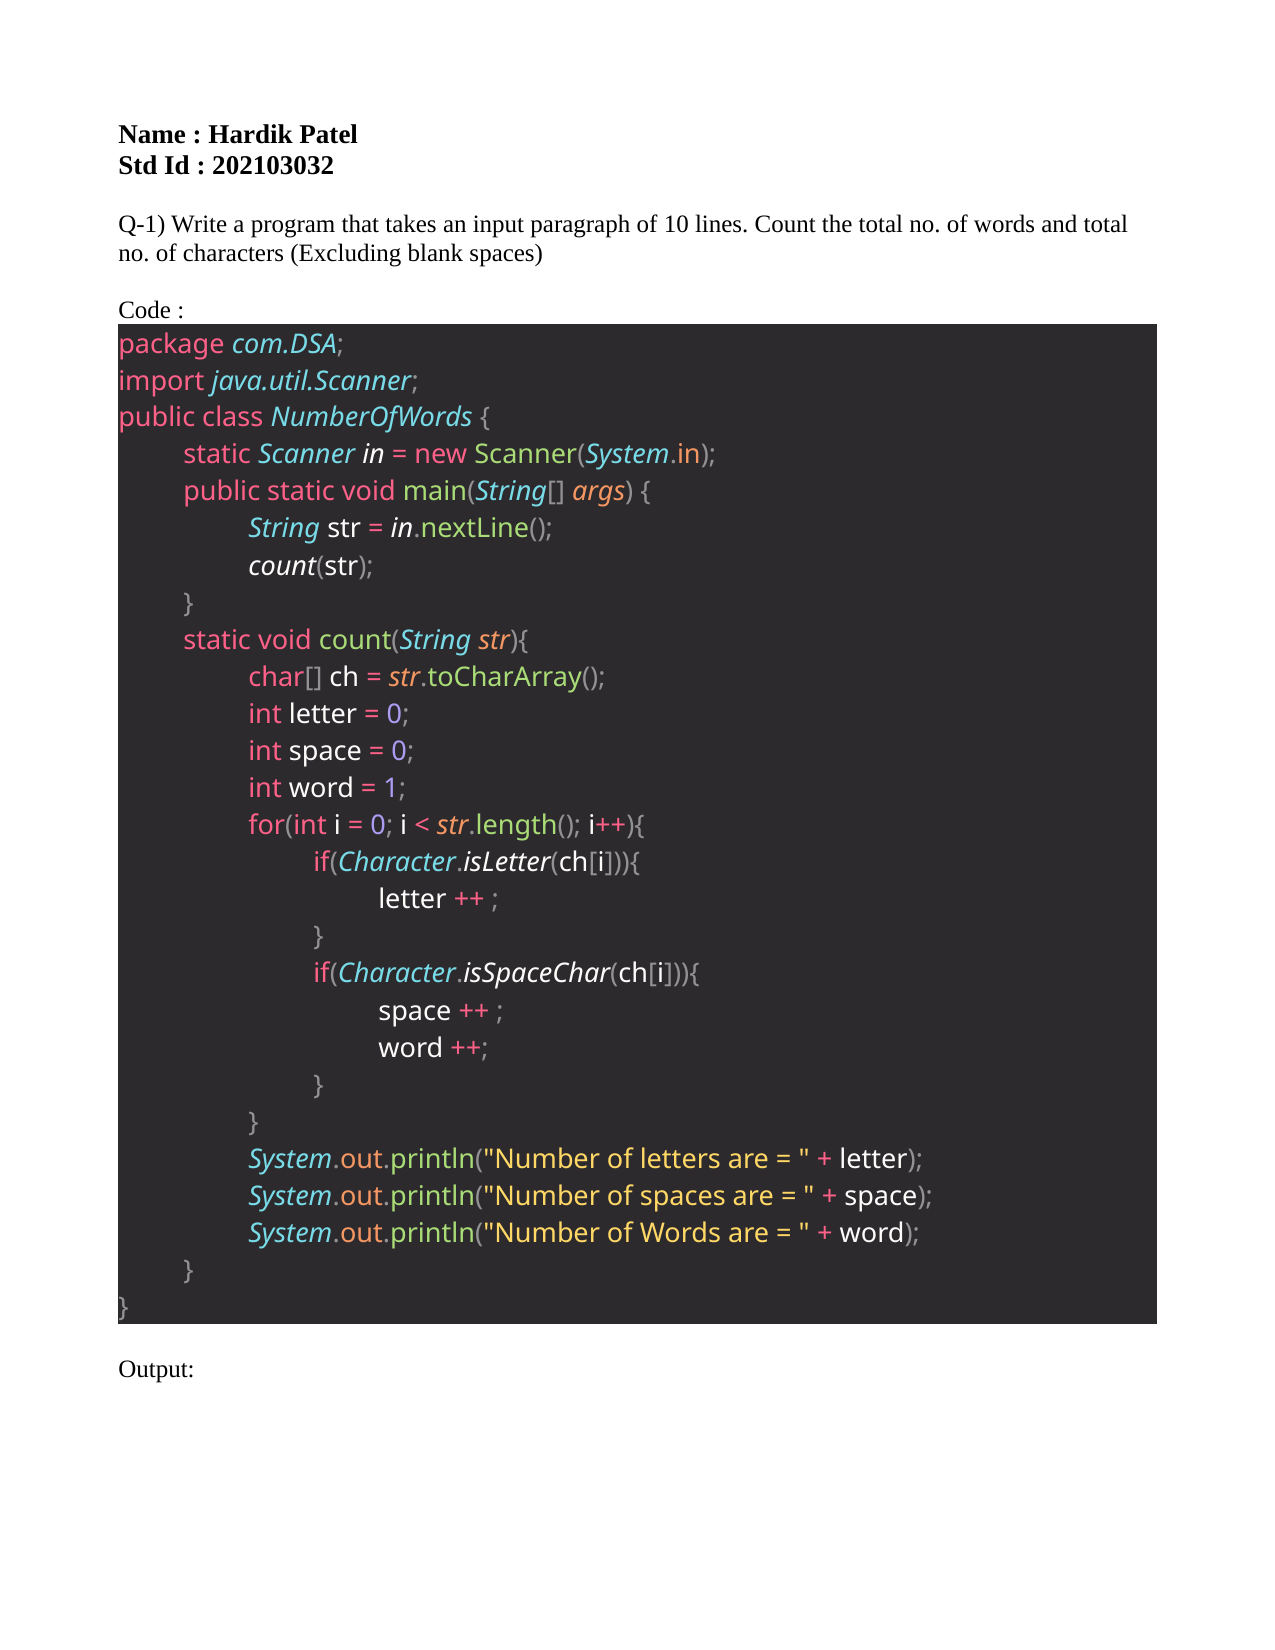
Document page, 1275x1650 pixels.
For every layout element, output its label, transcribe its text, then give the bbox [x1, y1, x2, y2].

text public class NumberOfWords { [118, 398, 1157, 435]
text import java.util.Scanner; [118, 361, 1157, 398]
text Std Id : 202103032 [118, 149, 1157, 180]
text public static void main(String[] args) { [118, 472, 1157, 509]
text for(int i = 0; i < str.length(); i++){ [118, 806, 1157, 843]
text int letter = 0; [118, 694, 1157, 731]
text } [118, 1288, 1157, 1324]
text count(str); [118, 546, 1157, 583]
text int word = 1; [118, 768, 1157, 806]
text if(Character.isSpaceChar(ch[i])){ [118, 954, 1157, 991]
text letter ++ ; [118, 880, 1157, 917]
text System.out.println("Number of spaces are = " + space); [118, 1176, 1157, 1213]
text static void count(String str){ [118, 620, 1157, 657]
text static Scanner in = new Scanner(System.in); [118, 435, 1157, 472]
text space ++ ; [118, 991, 1157, 1028]
text int space = 0; [118, 731, 1157, 768]
text } [118, 1102, 1157, 1139]
text word ++; [118, 1028, 1157, 1065]
text System.out.println("Number of letters are = " + letter); [118, 1139, 1157, 1176]
text } [118, 917, 1157, 954]
text System.out.println("Number of Words are = " + word); [118, 1213, 1157, 1251]
text } [118, 1251, 1157, 1288]
text Output: [118, 1354, 1157, 1383]
text Name : Hardik Patel [118, 118, 1157, 149]
text Code : [118, 295, 1157, 324]
text } [118, 1065, 1157, 1102]
text char[] ch = str.toCharArray(); [118, 657, 1157, 694]
text Q-1) Write a program that takes an input paragraph of 10 lines. Count the total no. of words and total no. of characters (Excluding blank spaces) [118, 209, 1157, 267]
text } [118, 583, 1157, 620]
text String str = in.nextLine(); [118, 509, 1157, 546]
text package com.DSA; [118, 324, 1157, 361]
text if(Character.isLetter(ch[i])){ [118, 843, 1157, 880]
